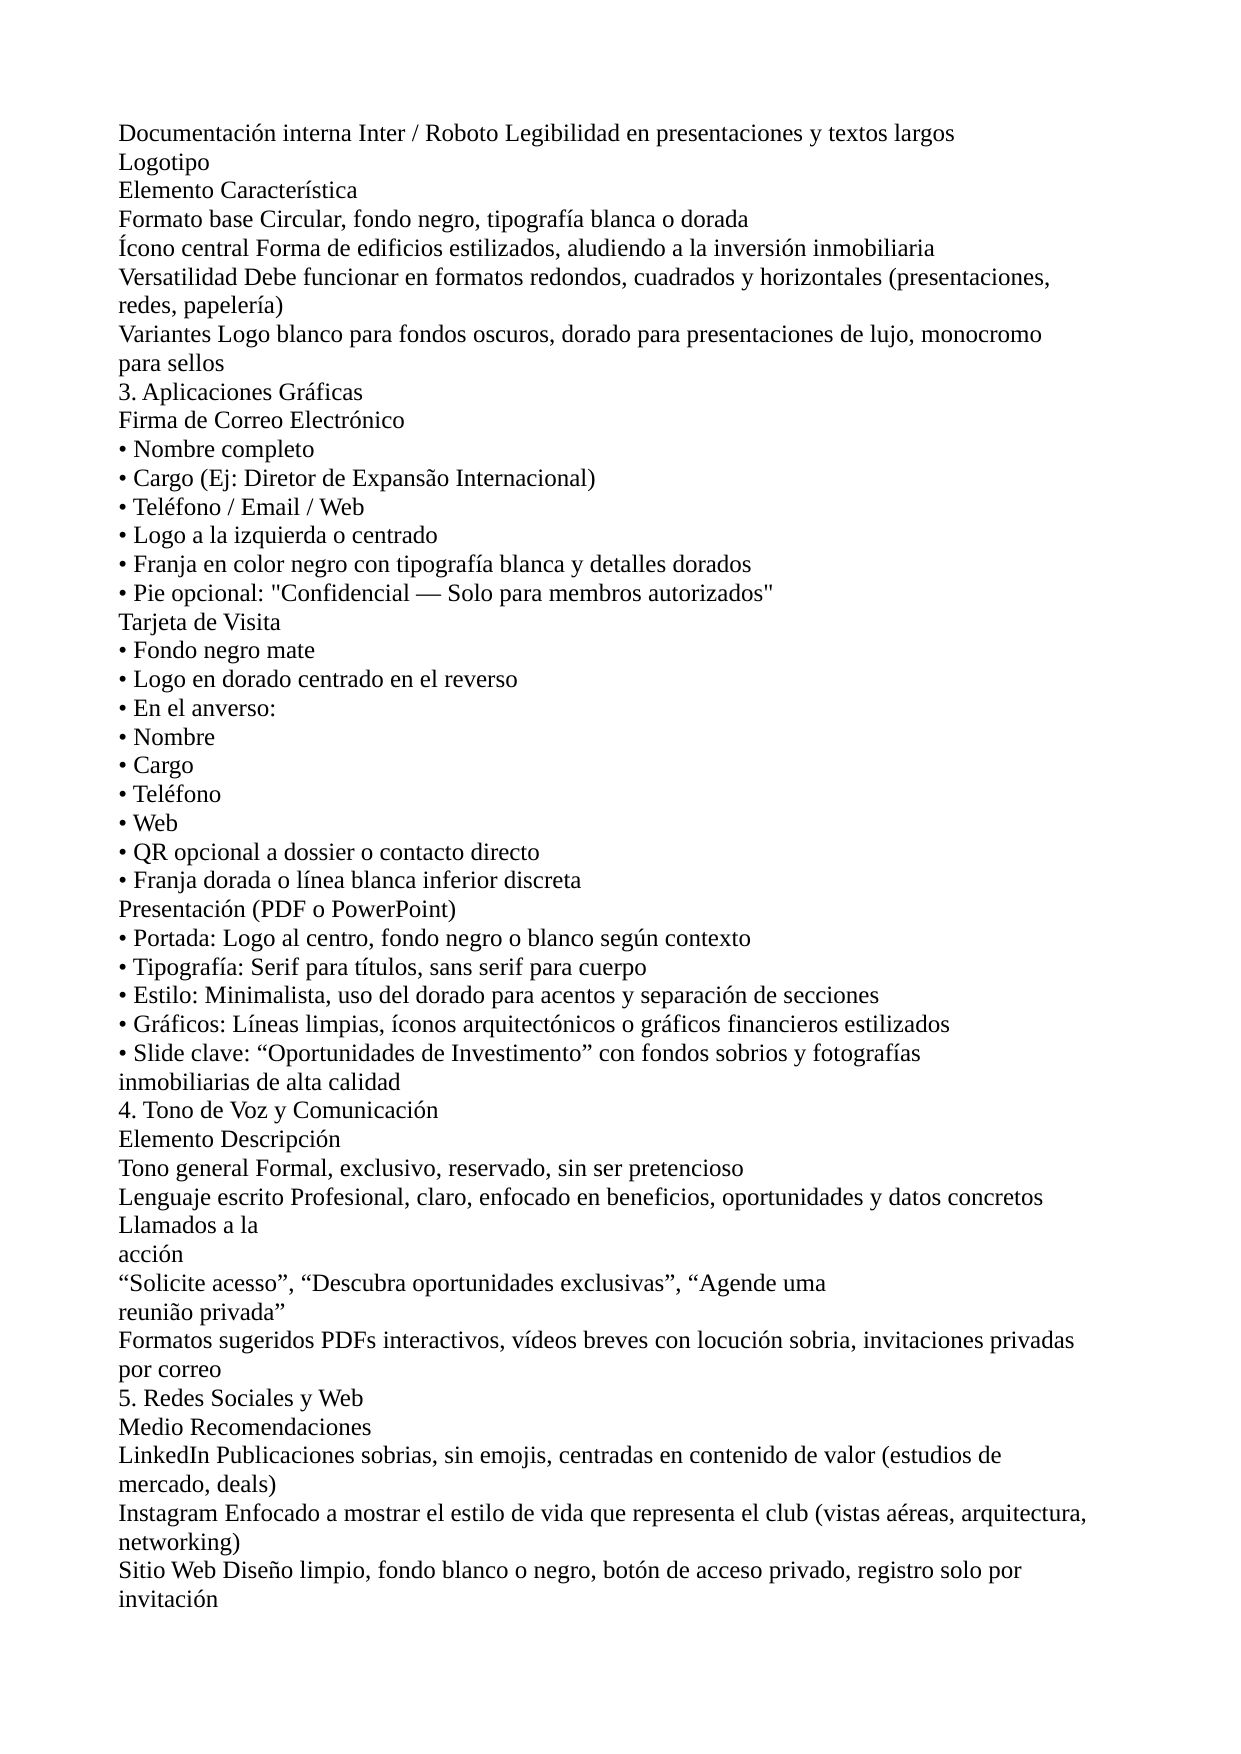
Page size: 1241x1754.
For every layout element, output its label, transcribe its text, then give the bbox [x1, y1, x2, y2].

table_cell Documentación interna Inter / Roboto Legibilidad en presentaciones y textos largos Logotipo Elemento Característica Formato base Circular, fondo negro, tipografía blanca o dorada Ícono central Forma de edificios estilizados, aludiendo a la inversión inmobiliaria Versatilidad Debe funcionar en formatos redondos, cuadrados y horizontales (presentaciones, redes, papelería) Variantes Logo blanco para fondos oscuros, dorado para presentaciones de lujo, monocromo para sellos 3. Aplicaciones Gráficas Firma de Correo Electrónico • Nombre completo • Cargo (Ej: Diretor de Expansão Internacional) • Teléfono / Email / Web • Logo a la izquierda o centrado • Franja en color negro con tipografía blanca y detalles dorados • Pie opcional: "Confidencial — Solo para membros autorizados" Tarjeta de Visita • Fondo negro mate • Logo en dorado centrado en el reverso • En el anverso: • Nombre • Cargo • Teléfono • Web • QR opcional a dossier o contacto directo • Franja dorada o línea blanca inferior discreta Presentación (PDF o PowerPoint) • Portada: Logo al centro, fondo negro o blanco según contexto • Tipografía: Serif para títulos, sans serif para cuerpo • Estilo: Minimalista, uso del dorado para acentos y separación de secciones • Gráficos: Líneas limpias, íconos arquitectónicos o gráficos financieros estilizados • Slide clave: “Oportunidades de Investimento” con fondos sobrios y fotografías inmobiliarias de alta calidad 4. Tono de Voz y Comunicación Elemento Descripción Tono general Formal, exclusivo, reservado, sin ser pretencioso Lenguaje escrito Profesional, claro, enfocado en beneficios, oportunidades y datos concretos Llamados a la acción “Solicite acesso”, “Descubra oportunidades exclusivas”, “Agende uma reunião privada” Formatos sugeridos PDFs interactivos, vídeos breves con locución sobria, invitaciones privadas por correo 5. Redes Sociales y Web Medio Recomendaciones LinkedIn Publicaciones sobrias, sin emojis, centradas en contenido de valor (estudios de mercado, deals) Instagram Enfocado a mostrar el estilo de vida que representa el club (vistas aéreas, arquitectura, networking) Sitio Web Diseño limpio, fondo blanco o negro, botón de acceso privado, registro solo por invitación [118, 118, 1122, 1613]
